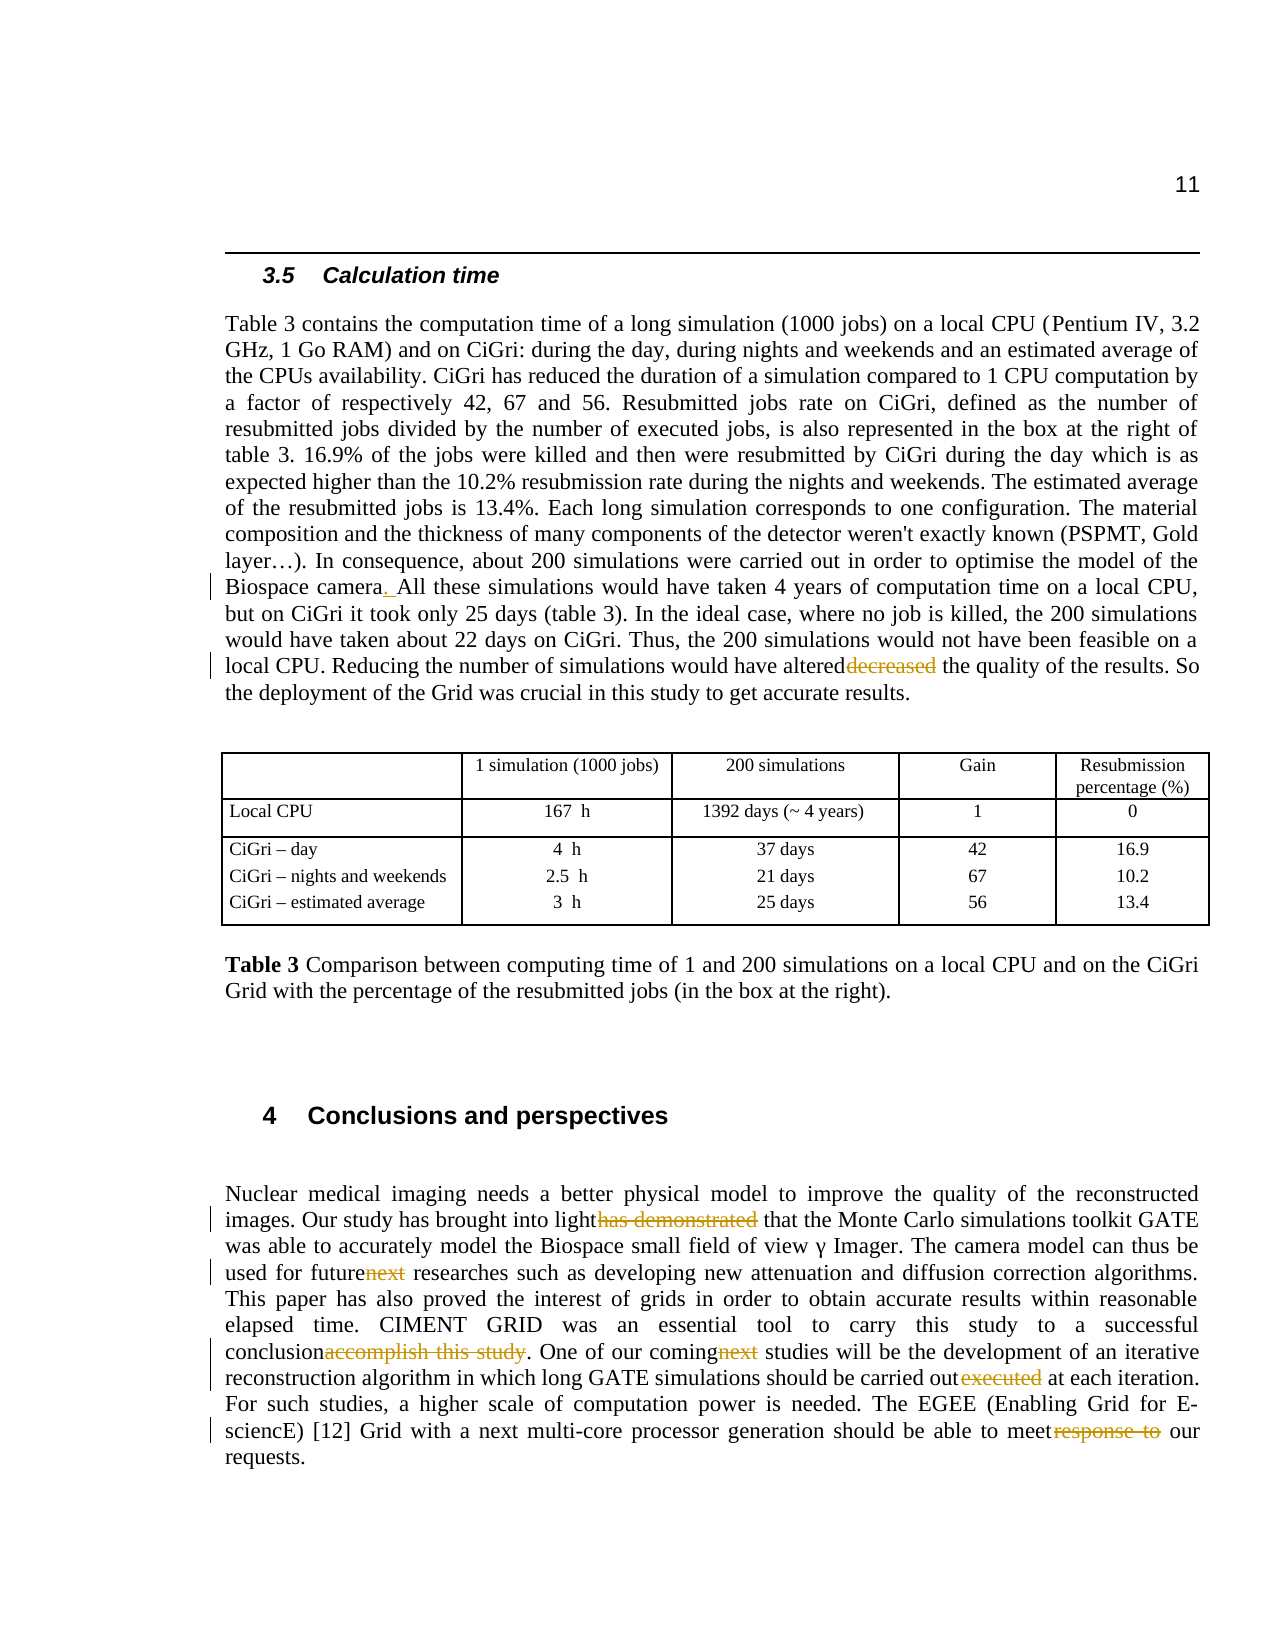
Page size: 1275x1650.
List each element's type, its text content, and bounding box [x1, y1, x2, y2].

table_cell 25 days [673, 891, 898, 924]
table_cell 13.4 [1057, 891, 1208, 924]
table_cell 16.9 [1057, 838, 1208, 864]
table_header 1 simulation (1000 jobs) [463, 754, 671, 797]
table_cell 2.5 h [463, 865, 671, 891]
table_cell 0 [1057, 800, 1208, 836]
subtitle Conclusions and perspectives [262, 1101, 1200, 1130]
table_cell CiGri – nights and weekends [223, 865, 461, 891]
table_cell 10.2 [1057, 865, 1208, 891]
subtitle Calculation time [262, 262, 1200, 289]
text Table 3 contains the computation time of a long simulation (1000 jobs) on a local CPU (Pentium IV, 3.2 GHz, 1 Go RAM) and on CiGri: during the day, during nights and weekends and an estimated average of the CPUs availability. CiGri has reduced the duration of a simulation compared to 1 CPU computation by a factor of respectively 42, 67 and 56. Resubmitted jobs rate on CiGri, defined as the number of resubmitted jobs divided by the number of executed jobs, is also represented in the box at the right of table 3. 16.9% of the jobs were killed and then were resubmitted by CiGri during the day which is as expected higher than the 10.2% resubmission rate during the nights and weekends. The estimated average of the resubmitted jobs is 13.4%. Each long simulation corresponds to one configuration. The material composition and the thickness of many components of the detector weren't exactly known (PSPMT, Gold layer…). In consequence, about 200 simulations were carried out in order to optimise the model of the Biospace camera. All these simulations would have taken 4 years of computation time on a local CPU, but on CiGri it took only 25 days (table 3). In the ideal case, where no job is killed, the 200 simulations would have taken about 22 days on CiGri. Thus, the 200 simulations would not have been feasible on a local CPU. Reducing the number of simulations would have altered the quality of the results. So the deployment of the Grid was crucial in this study to get accurate results. [225, 310, 1200, 705]
table_cell CiGri – day [223, 838, 461, 864]
table_cell 1392 days (~ 4 years) [673, 800, 898, 836]
table_cell CiGri – estimated average [223, 891, 461, 924]
table_cell 167 h [463, 800, 671, 836]
table_cell 3 h [463, 891, 671, 924]
table_header 200 simulations [673, 754, 898, 797]
table_header Gain [900, 754, 1055, 797]
table_cell 67 [900, 865, 1055, 891]
table_cell 37 days [673, 838, 898, 864]
table_cell 4 h [463, 838, 671, 864]
table_cell 1 [900, 800, 1055, 836]
table_header Resubmission percentage (%) [1057, 754, 1208, 797]
table_cell Local CPU [223, 800, 461, 836]
text Nuclear medical imaging needs a better physical model to improve the quality of the reconstructed images. Our study has brought into light that the Monte Carlo simulations toolkit GATE was able to accurately model the Biospace small field of view γ Imager. The camera model can thus be used for future researches such as developing new attenuation and diffusion correction algorithms. This paper has also proved the interest of grids in order to obtain accurate results within reasonable elapsed time. CIMENT GRID was an essential tool to carry this study to a successful conclusion. One of our coming studies will be the development of an iterative reconstruction algorithm in which long GATE simulations should be carried out at each iteration. For such studies, a higher scale of computation power is needed. The EGEE (Enabling Grid for E-sciencE) [12] Grid with a next multi-core processor generation should be able to meet our requests. [225, 1180, 1200, 1469]
table_cell 42 [900, 838, 1055, 864]
table_header [223, 754, 461, 797]
table_cell 21 days [673, 865, 898, 891]
table_cell 56 [900, 891, 1055, 924]
text Table 3 Comparison between computing time of 1 and 200 simulations on a local CPU and on the CiGri Grid with the percentage of the resubmitted jobs (in the box at the right). [225, 951, 1200, 1004]
